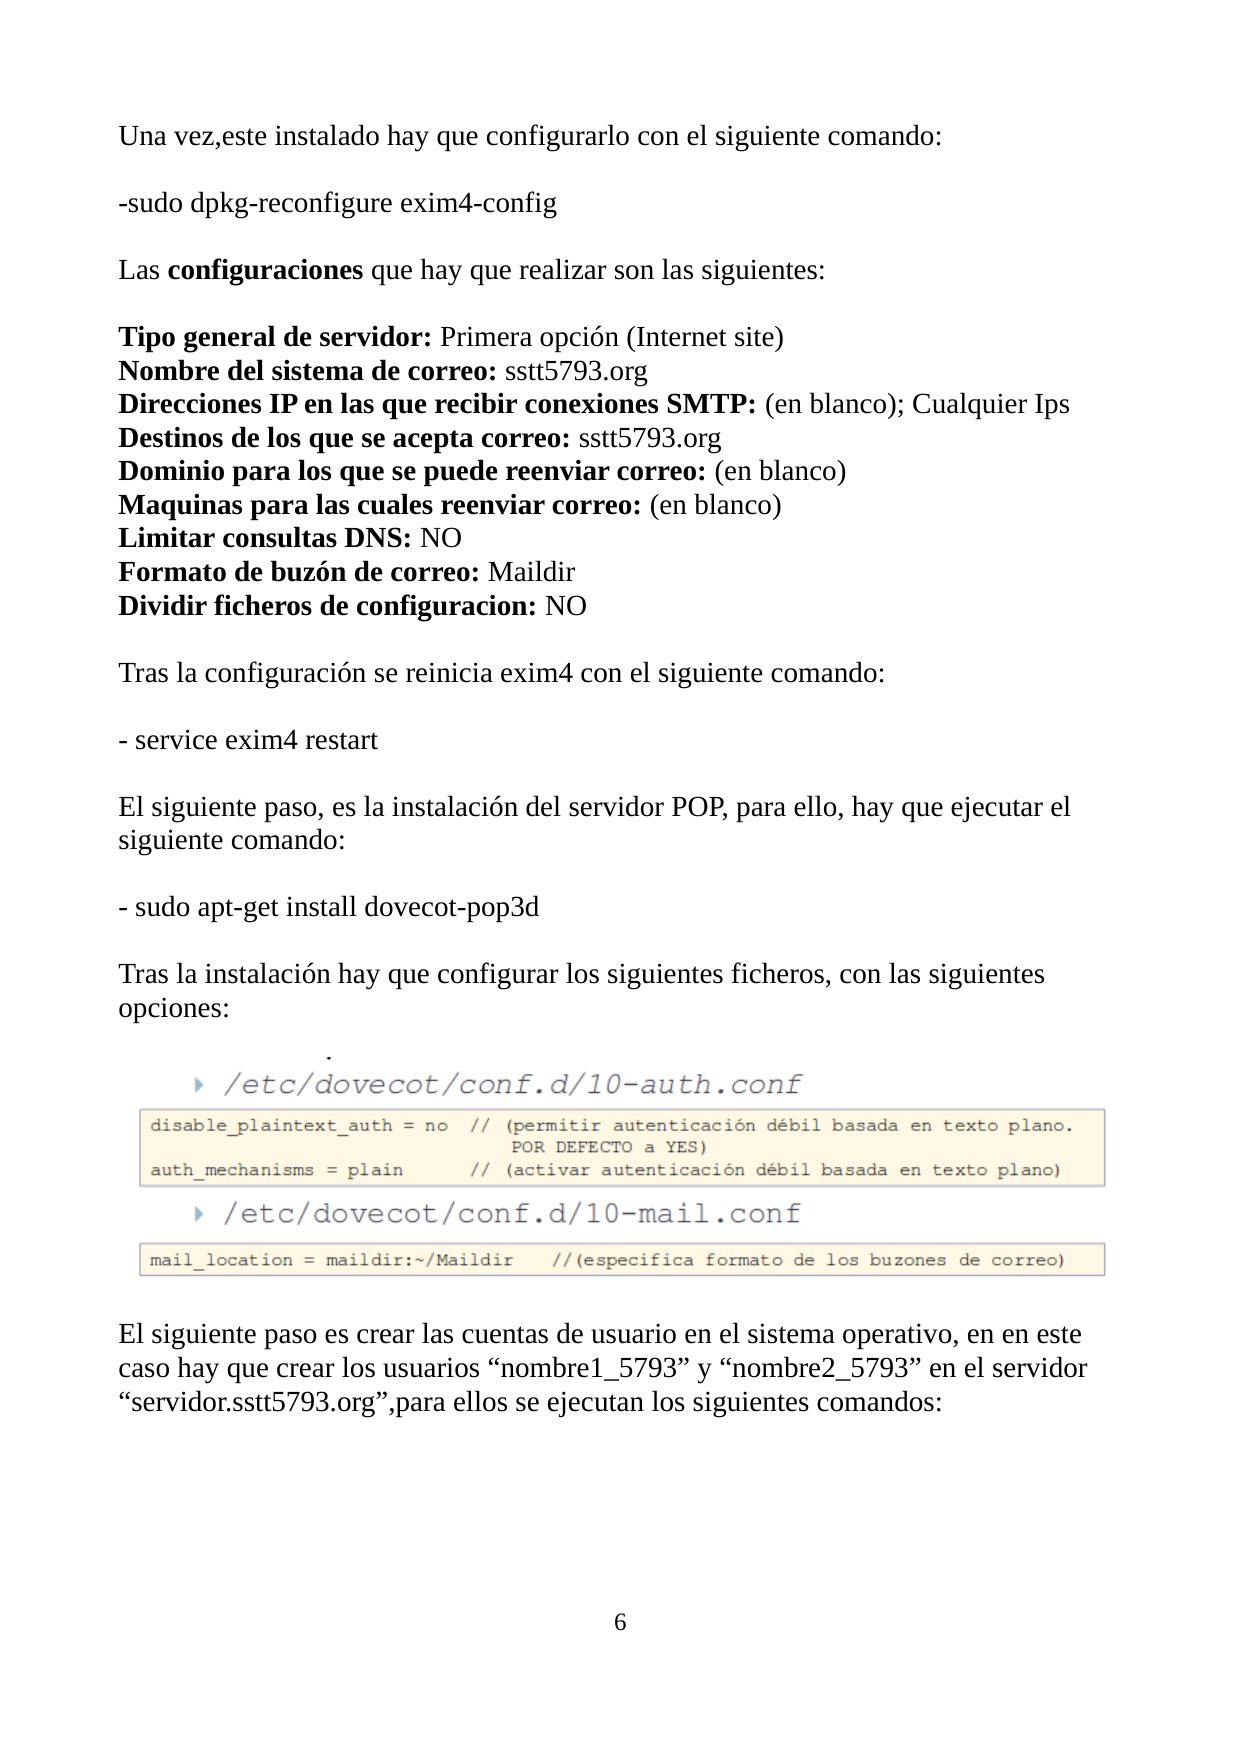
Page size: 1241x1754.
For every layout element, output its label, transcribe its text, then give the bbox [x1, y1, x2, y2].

text El siguiente paso es crear las cuentas de usuario en el sistema operativo, en en este caso hay que crear los usuarios “nombre1_5793” y “nombre2_5793” en el servidor “servidor.sstt5793.org”,para ellos se ejecutan los siguientes comandos: [118, 1317, 1122, 1417]
text - service exim4 restart [118, 722, 1122, 755]
text -sudo dpkg-reconfigure exim4-config [118, 185, 1122, 219]
text Tras la configuración se reinicia exim4 con el siguiente comando: [118, 655, 1122, 688]
text - sudo apt-get install dovecot-pop3d [118, 889, 1122, 923]
text Nombre del sistema de correo: sstt5793.org [118, 353, 1122, 386]
picture [118, 1057, 1123, 1283]
text Dividir ficheros de configuracion: NO [118, 588, 1122, 621]
text Destinos de los que se acepta correo: sstt5793.org [118, 420, 1122, 453]
text Maquinas para las cuales reenviar correo: (en blanco) [118, 487, 1122, 521]
text Limitar consultas DNS: NO [118, 521, 1122, 554]
text Una vez,este instalado hay que configurarlo con el siguiente comando: [118, 118, 1122, 152]
text Dominio para los que se puede reenviar correo: (en blanco) [118, 453, 1122, 487]
text Formato de buzón de correo: Maildir [118, 554, 1122, 588]
text Direcciones IP en las que recibir conexiones SMTP: (en blanco); Cualquier Ips [118, 386, 1122, 420]
text Las configuraciones que hay que realizar son las siguientes: [118, 252, 1122, 286]
text El siguiente paso, es la instalación del servidor POP, para ello, hay que ejecutar el siguiente comando: [118, 789, 1122, 856]
text Tras la instalación hay que configurar los siguientes ficheros, con las siguientes opciones: [118, 957, 1122, 1024]
text Tipo general de servidor: Primera opción (Internet site) [118, 319, 1122, 353]
